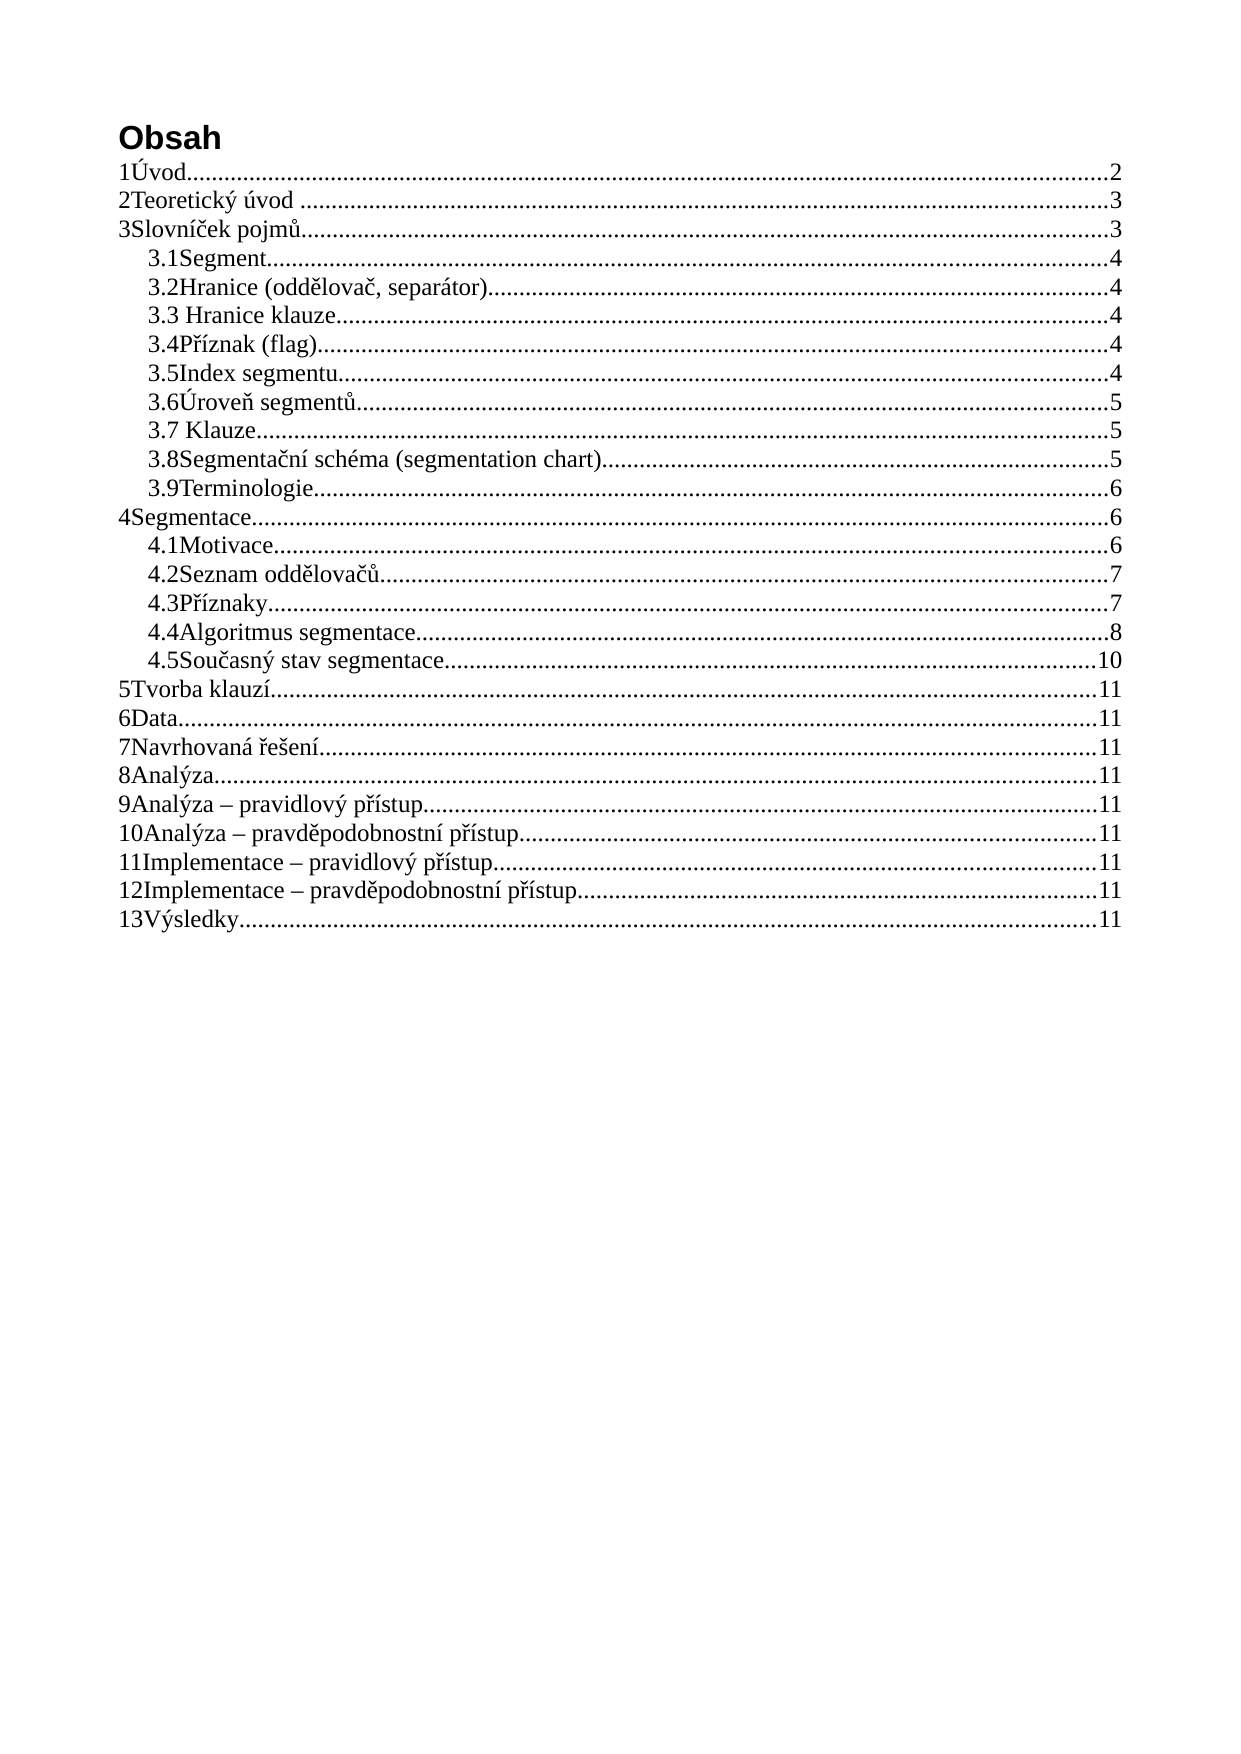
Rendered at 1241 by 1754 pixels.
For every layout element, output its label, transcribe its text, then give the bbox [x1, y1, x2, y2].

text 3.2Hranice (oddělovač, separátor) 4 [148, 272, 1122, 300]
text 4.5Současný stav segmentace 10 [148, 645, 1122, 674]
text 6Data 11 [118, 703, 1122, 732]
text 12Implementace – pravděpodobnostní přístup 11 [118, 875, 1122, 904]
text 3.3 Hranice klauze 4 [148, 300, 1122, 329]
text 3.5Index segmentu 4 [148, 358, 1122, 387]
text 4.2Seznam oddělovačů 7 [148, 559, 1122, 588]
text 1Úvod 2 [118, 157, 1122, 185]
text 3Slovníček pojmů 3 [118, 214, 1122, 243]
text 4.1Motivace 6 [148, 530, 1122, 559]
text 4Segmentace 6 [118, 502, 1122, 530]
text 4.3Příznaky 7 [148, 588, 1122, 617]
text 2Teoretický úvod 3 [118, 185, 1122, 214]
subtitle Obsah [118, 118, 1122, 157]
text 11Implementace – pravidlový přístup 11 [118, 847, 1122, 875]
text 5Tvorba klauzí 11 [118, 674, 1122, 703]
text 3.4Příznak (flag) 4 [148, 329, 1122, 358]
text 3.8Segmentační schéma (segmentation chart) 5 [148, 444, 1122, 473]
text 3.9Terminologie 6 [148, 473, 1122, 502]
text 13Výsledky 11 [118, 904, 1122, 933]
text 3.7 Klauze 5 [148, 415, 1122, 444]
text 10Analýza – pravděpodobnostní přístup 11 [118, 818, 1122, 847]
text 7Navrhovaná řešení 11 [118, 732, 1122, 760]
text 3.1Segment 4 [148, 243, 1122, 272]
text 3.6Úroveň segmentů 5 [148, 387, 1122, 415]
text 8Analýza 11 [118, 760, 1122, 789]
text 4.4Algoritmus segmentace 8 [148, 617, 1122, 645]
text 9Analýza – pravidlový přístup 11 [118, 789, 1122, 818]
